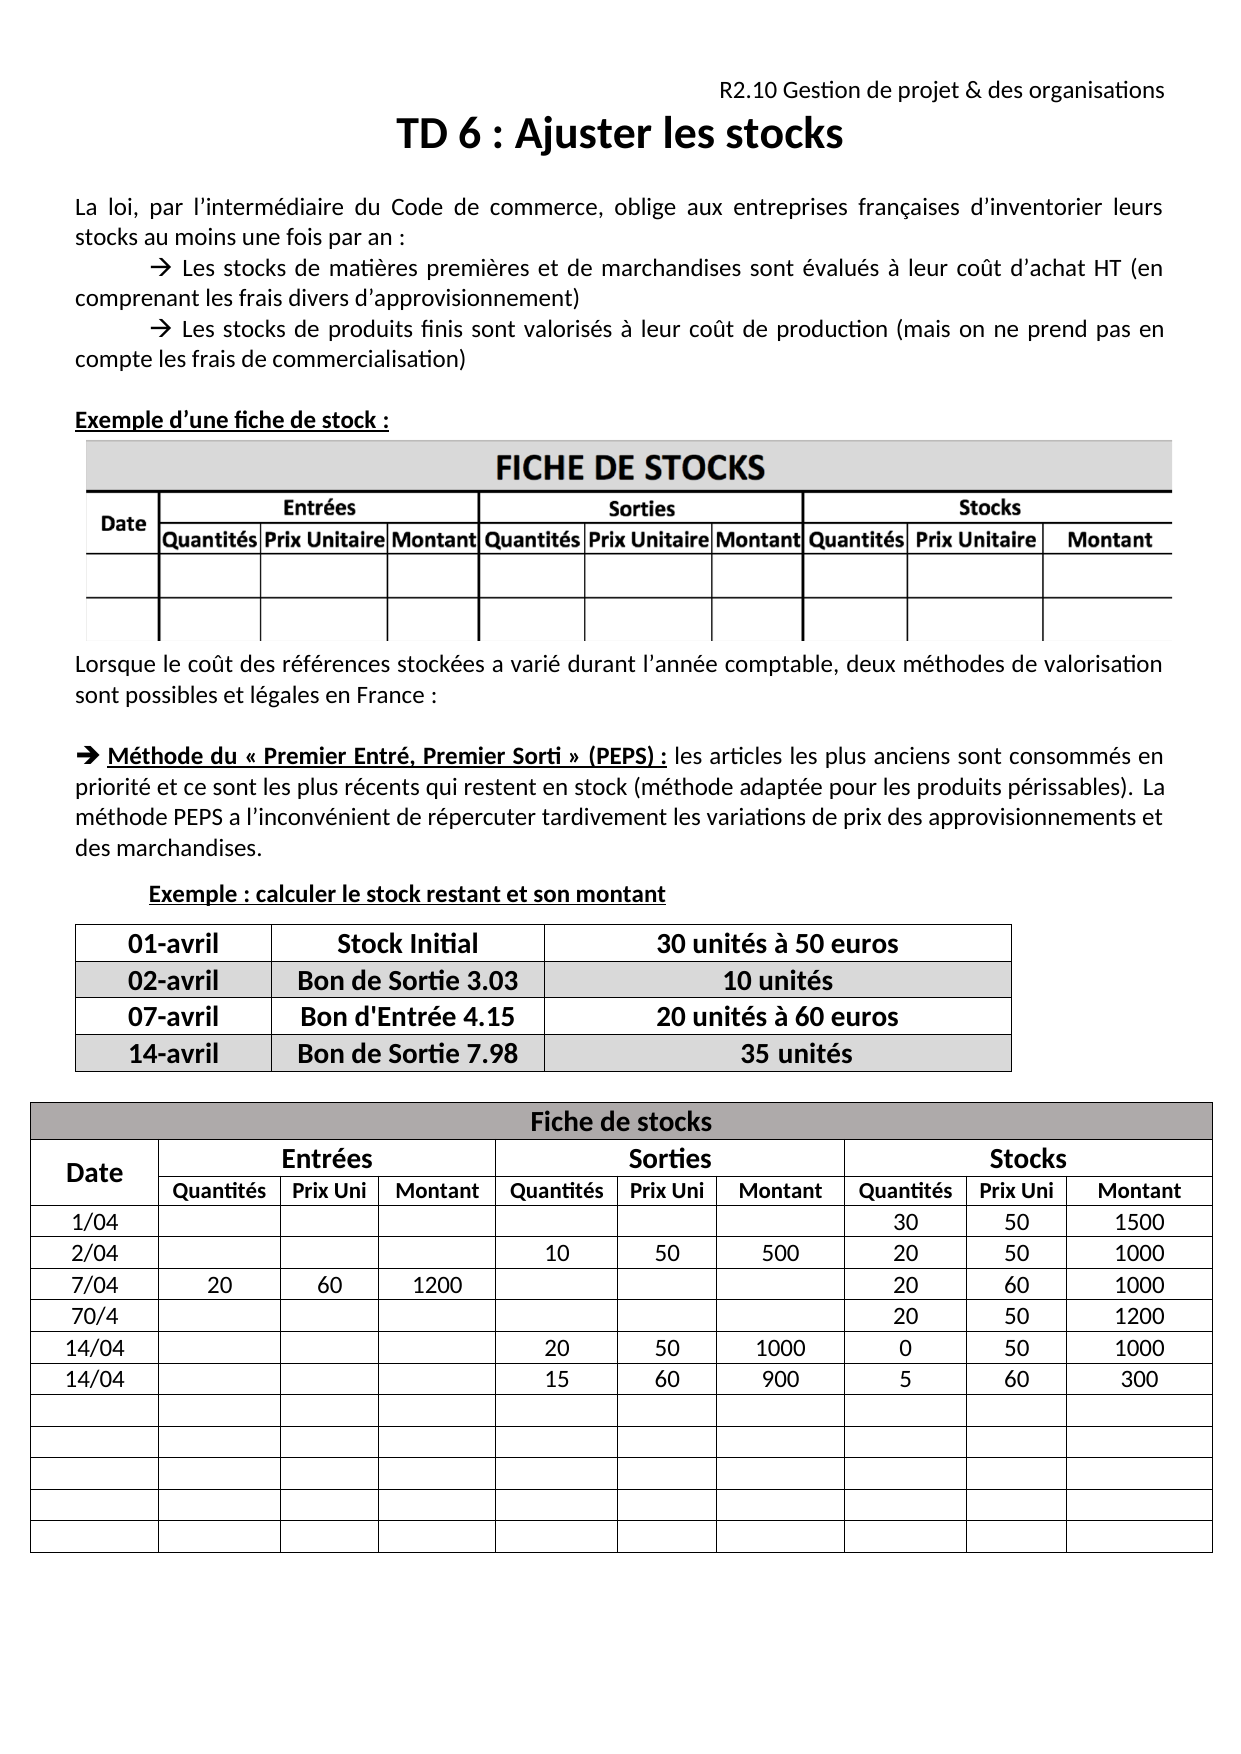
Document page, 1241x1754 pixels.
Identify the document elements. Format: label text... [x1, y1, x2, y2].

table_cell 70/4 [31, 1300, 158, 1331]
text  Méthode du « Premier Entré, Premier Sorti » (PEPS) : les articles les plus anciens sont consommés en priorité et ce sont les plus récents qui restent en stock (méthode adaptée pour les produits périssables). La méthode PEPS a l’inconvénient de répercuter tardivement les variations de prix des approvisionnements et des marchandises. [75, 740, 1165, 862]
table_cell [496, 1206, 617, 1236]
table_cell Bon de Sortie 7.98 [272, 1035, 544, 1071]
table_cell [496, 1490, 617, 1520]
text TD 6 : Ajuster les stocks [75, 104, 1165, 160]
table_cell [496, 1521, 617, 1552]
table_cell [281, 1300, 378, 1331]
table_cell 1200 [1067, 1300, 1212, 1331]
table_cell [717, 1521, 844, 1552]
table_cell [379, 1427, 495, 1457]
table_cell 30 [845, 1206, 966, 1236]
text La loi, par l’intermédiaire du Code de commerce, oblige aux entreprises françaises d’inventorier leurs stocks au moins une fois par an : [75, 191, 1165, 252]
table_cell [1067, 1395, 1212, 1426]
table_cell [618, 1395, 716, 1426]
table_cell Entrées [159, 1140, 495, 1176]
table_cell [967, 1395, 1066, 1426]
table_cell Quantités [159, 1177, 280, 1204]
table_cell 14/04 [31, 1364, 158, 1394]
table_cell [159, 1206, 280, 1236]
table_cell 50 [967, 1300, 1066, 1331]
table_cell [159, 1458, 280, 1489]
text Exemple d’une fiche de stock : [75, 404, 1165, 435]
table_cell 50 [967, 1237, 1066, 1268]
table_cell [967, 1427, 1066, 1457]
table_header Stock Initial [272, 925, 544, 961]
table_cell [31, 1490, 158, 1520]
table_cell [379, 1458, 495, 1489]
table_cell 14/04 [31, 1332, 158, 1362]
table_cell [159, 1427, 280, 1457]
table_cell [967, 1521, 1066, 1552]
text  Les stocks de produits finis sont valorisés à leur coût de production (mais on ne prend pas en compte les frais de commercialisation) [75, 313, 1165, 374]
table_cell 10 unités [545, 962, 1011, 997]
table_cell [618, 1269, 716, 1299]
table_cell [618, 1490, 716, 1520]
table_cell [281, 1458, 378, 1489]
text Lorsque le coût des références stockées a varié durant l’année comptable, deux méthodes de valorisation sont possibles et légales en France : [75, 435, 1165, 709]
table_cell [618, 1427, 716, 1457]
table_cell [281, 1427, 378, 1457]
table_cell 1/04 [31, 1206, 158, 1236]
table_cell Bon d'Entrée 4.15 [272, 998, 544, 1034]
table_cell [159, 1300, 280, 1331]
table_cell [717, 1395, 844, 1426]
table_cell [496, 1269, 617, 1299]
table_cell [379, 1300, 495, 1331]
table_cell [281, 1206, 378, 1236]
table_cell [159, 1395, 280, 1426]
table_cell [845, 1395, 966, 1426]
table_cell 20 [496, 1332, 617, 1362]
text Exemple : calculer le stock restant et son montant [75, 878, 1165, 908]
table_cell [159, 1521, 280, 1552]
table_cell [281, 1521, 378, 1552]
table_cell [31, 1521, 158, 1552]
table_cell 14-avril [76, 1035, 271, 1071]
table_cell 1000 [717, 1332, 844, 1362]
table_cell 20 [845, 1237, 966, 1268]
table_cell Date [31, 1140, 158, 1204]
table_cell 1500 [1067, 1206, 1212, 1236]
table_cell 1000 [1067, 1332, 1212, 1362]
table_cell Montant [1067, 1177, 1212, 1204]
table_header 01-avril [76, 925, 271, 961]
table_cell 20 [159, 1269, 280, 1299]
table_cell [618, 1458, 716, 1489]
table_cell [159, 1364, 280, 1394]
table_cell [281, 1364, 378, 1394]
table_cell 0 [845, 1332, 966, 1362]
table_cell [281, 1332, 378, 1362]
table_cell [1067, 1521, 1212, 1552]
table_cell Quantités [496, 1177, 617, 1204]
table_cell 50 [618, 1237, 716, 1268]
table_cell [379, 1490, 495, 1520]
table_cell [379, 1364, 495, 1394]
table_cell [618, 1206, 716, 1236]
text  Les stocks de matières premières et de marchandises sont évalués à leur coût d’achat HT (en comprenant les frais divers d’approvisionnement) [75, 252, 1165, 313]
table_cell [496, 1395, 617, 1426]
table_cell 20 [845, 1269, 966, 1299]
table_cell [379, 1206, 495, 1236]
table_cell [845, 1490, 966, 1520]
table_cell [379, 1332, 495, 1362]
table_cell 50 [967, 1206, 1066, 1236]
table_cell [281, 1237, 378, 1268]
table_header 30 unités à 50 euros [545, 925, 1011, 961]
table_cell 1000 [1067, 1237, 1212, 1268]
table_cell Stocks [845, 1140, 1212, 1176]
table_cell Montant [379, 1177, 495, 1204]
table_cell 50 [967, 1332, 1066, 1362]
table_cell [379, 1237, 495, 1268]
table_cell [845, 1458, 966, 1489]
table_cell 60 [618, 1364, 716, 1394]
table_cell [618, 1300, 716, 1331]
table_cell 2/04 [31, 1237, 158, 1268]
table_cell [717, 1300, 844, 1331]
table_cell [845, 1521, 966, 1552]
table_cell Prix Uni [967, 1177, 1066, 1204]
table_cell Quantités [845, 1177, 966, 1204]
table_cell 5 [845, 1364, 966, 1394]
table_cell [967, 1458, 1066, 1489]
table_cell Bon de Sortie 3.03 [272, 962, 544, 997]
table_cell [281, 1395, 378, 1426]
table_cell [717, 1458, 844, 1489]
table_cell Prix Uni [281, 1177, 378, 1204]
table_cell 10 [496, 1237, 617, 1268]
table_cell [1067, 1490, 1212, 1520]
table_cell Prix Uni [618, 1177, 716, 1204]
table_cell 50 [618, 1332, 716, 1362]
table_cell 07-avril [76, 998, 271, 1034]
table_cell [496, 1427, 617, 1457]
table_cell [717, 1269, 844, 1299]
table_cell [967, 1490, 1066, 1520]
table_cell [496, 1458, 617, 1489]
table_cell [31, 1427, 158, 1457]
table_cell [717, 1206, 844, 1236]
table_cell 60 [967, 1364, 1066, 1394]
table_cell unités [545, 1035, 1011, 1071]
table_cell [31, 1395, 158, 1426]
table_cell Sorties [496, 1140, 844, 1176]
table_cell 300 [1067, 1364, 1212, 1394]
table_cell 20 [845, 1300, 966, 1331]
picture [135, 439, 1175, 642]
table_cell [31, 1458, 158, 1489]
table_cell [159, 1237, 280, 1268]
table_cell [1067, 1427, 1212, 1457]
table_cell 900 [717, 1364, 844, 1394]
table_cell [379, 1521, 495, 1552]
table_cell [281, 1490, 378, 1520]
table_cell 60 [281, 1269, 378, 1299]
table_cell [845, 1427, 966, 1457]
table_cell 60 [967, 1269, 1066, 1299]
table_cell [717, 1427, 844, 1457]
table_cell Montant [717, 1177, 844, 1204]
table_cell [379, 1395, 495, 1426]
table_header Fiche de stocks [31, 1103, 1212, 1139]
table_cell 7/04 [31, 1269, 158, 1299]
table_cell 1200 [379, 1269, 495, 1299]
table_cell 15 [496, 1364, 617, 1394]
table_cell [159, 1332, 280, 1362]
table_cell [1067, 1458, 1212, 1489]
table_cell 02-avril [76, 962, 271, 997]
table_cell 1000 [1067, 1269, 1212, 1299]
table_cell [496, 1300, 617, 1331]
table_cell 500 [717, 1237, 844, 1268]
table_cell [159, 1490, 280, 1520]
table_cell 20 unités à 60 euros [545, 998, 1011, 1034]
table_cell [717, 1490, 844, 1520]
table_cell [618, 1521, 716, 1552]
